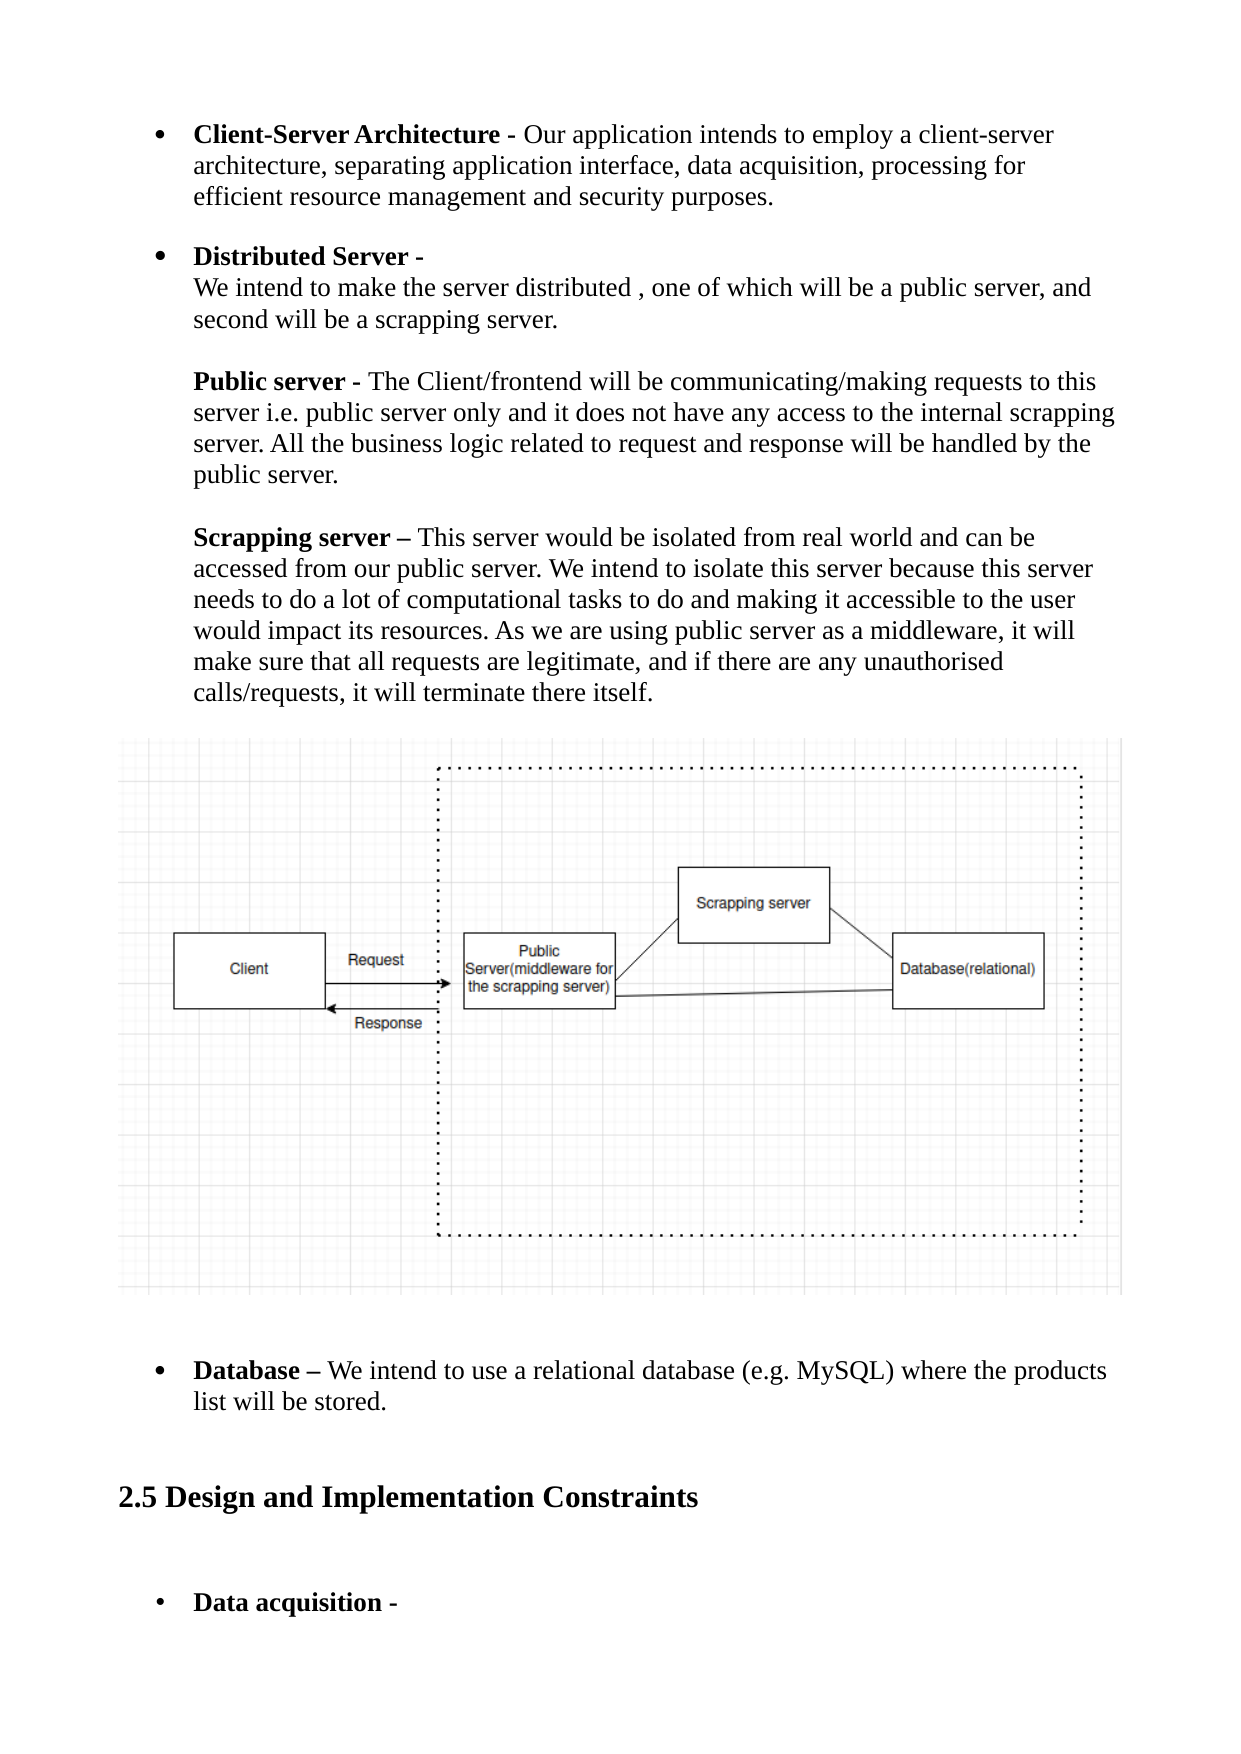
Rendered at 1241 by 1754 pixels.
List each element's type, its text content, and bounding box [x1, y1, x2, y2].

text 2.5 Design and Implementation Constraints [118, 1479, 1122, 1514]
list Public server - The Client/frontend will be communicating/making requests to this server i.e. public server only and it does not have any access to the internal scrapping server. All the business logic related to request and response will be handled by the public server. [156, 365, 1122, 489]
list We intend to make the server distributed , one of which will be a public server, and second will be a scrapping server. [156, 272, 1122, 334]
list Client-Server Architecture - Our application intends to employ a client-server architecture, separating application interface, data acquisition, processing for efficient resource management and security purposes. [156, 118, 1122, 212]
list Scrapping server – This server would be isolated from real world and can be accessed from our public server. We intend to isolate this server because this server needs to do a lot of computational tasks to do and making it accessible to the user would impact its resources. As we are using public server as a middleware, it will make sure that all requests are legitimate, and if there are any unauthorised calls/requests, it will terminate there itself. [156, 521, 1122, 708]
list Distributed Server - [156, 240, 1122, 272]
list Database – We intend to use a relational database (e.g. MySQL) where the products list will be stored. [156, 1354, 1122, 1416]
list Data acquisition - [156, 1586, 1122, 1618]
picture [118, 738, 1123, 1295]
